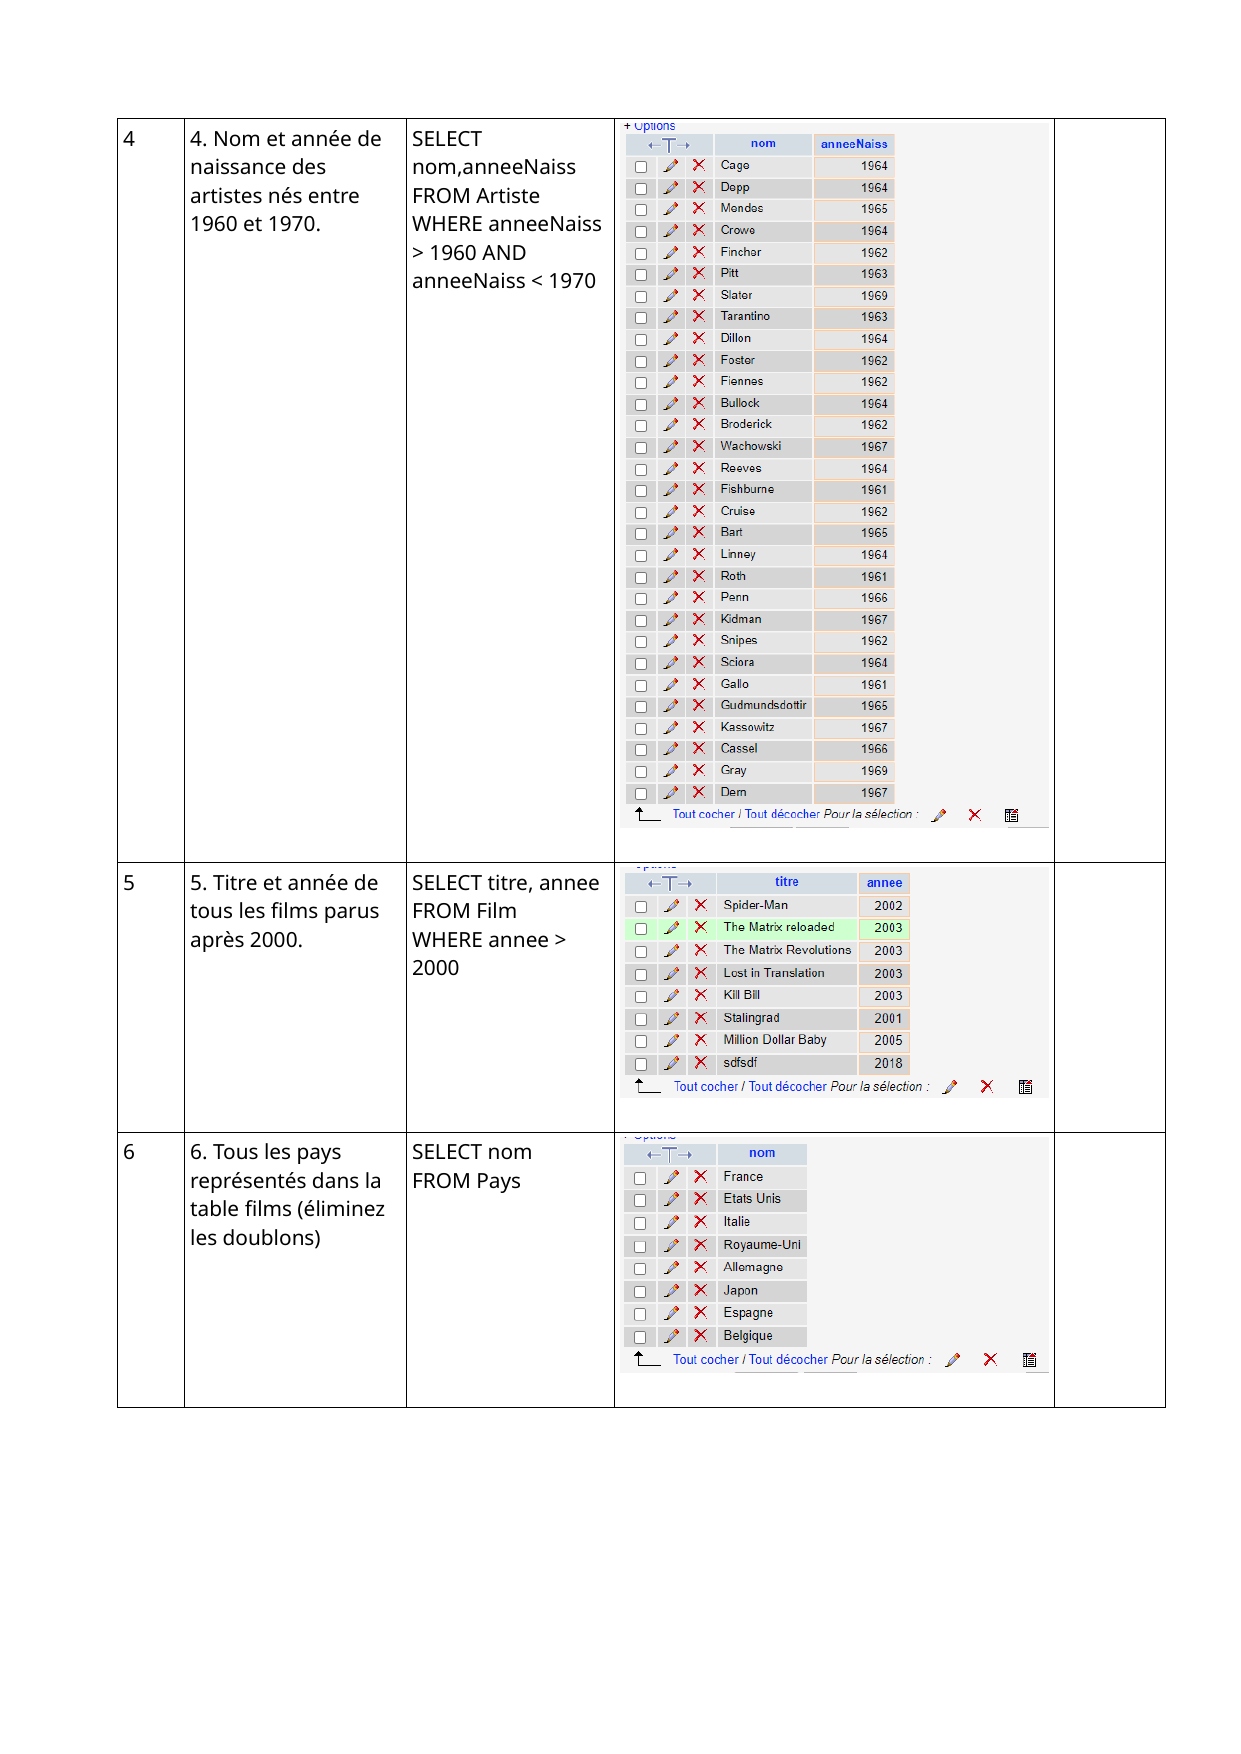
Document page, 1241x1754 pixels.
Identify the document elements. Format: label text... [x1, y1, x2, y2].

table_cell SELECT titre, annee FROM Film WHERE annee > 2000 [407, 863, 614, 1132]
table_cell 6. Tous les pays représentés dans la table films (éliminez les doublons) [185, 1133, 406, 1407]
table_cell [615, 1138, 620, 1372]
table_cell [615, 863, 1054, 1097]
table_cell [1055, 119, 1165, 862]
table_cell [615, 119, 1054, 862]
picture [620, 123, 1049, 828]
table_cell [1049, 1138, 1054, 1372]
picture [620, 1137, 1049, 1373]
table_cell 5 [118, 863, 184, 1132]
table_cell [1055, 863, 1165, 1132]
table_cell [615, 1373, 1054, 1407]
table_cell SELECT nom,anneeNaiss FROM Artiste WHERE anneeNaiss > 1960 AND anneeNaiss < 1970 [407, 119, 614, 862]
table_cell [615, 1098, 1054, 1132]
table_cell 5. Titre et année de tous les films parus après 2000. [185, 863, 406, 1132]
picture [620, 867, 1049, 1098]
table_cell 6 [118, 1133, 184, 1407]
table_cell [1055, 1133, 1165, 1407]
table_cell [615, 1133, 1054, 1137]
table_cell 4. Nom et année de naissance des artistes nés entre 1960 et 1970. [185, 119, 406, 862]
table_cell SELECT nom FROM Pays [407, 1133, 614, 1407]
table_cell 4 [118, 119, 184, 862]
